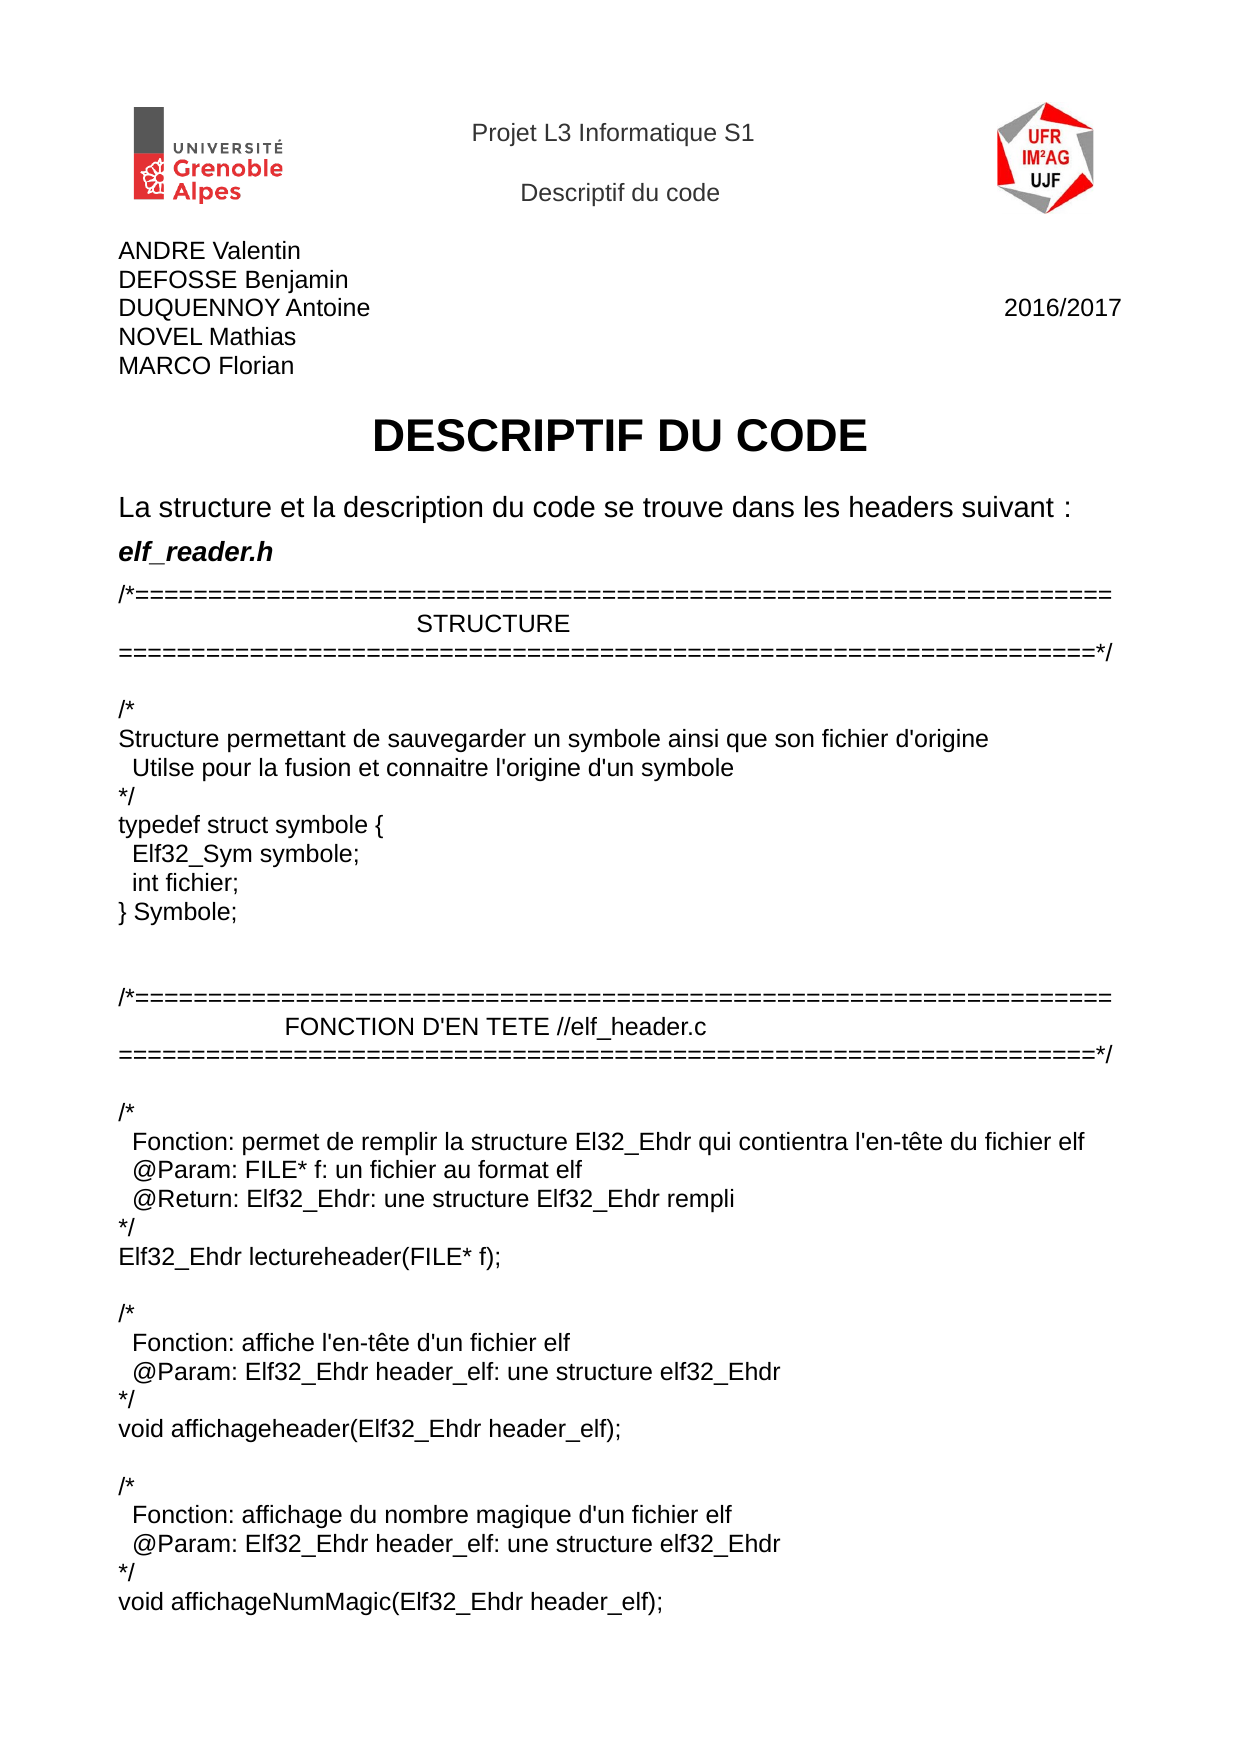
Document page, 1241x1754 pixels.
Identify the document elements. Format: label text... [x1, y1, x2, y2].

subtitle elf_reader.h [118, 536, 1122, 568]
text Fonction: affiche l'en-tête d'un fichier elf [118, 1328, 1122, 1356]
text Fonction: permet de remplir la structure El32_Ehdr qui contientra l'en-tête du fichier elf [118, 1126, 1122, 1155]
text int fichier; [118, 868, 1122, 896]
picture [997, 102, 1094, 214]
text */ [118, 1385, 1122, 1414]
text */ [118, 781, 1122, 810]
picture [133, 107, 283, 204]
text FONCTION D'EN TETE //elf_header.c [118, 1011, 1122, 1040]
text Structure permettant de sauvegarder un symbole ainsi que son fichier d'origine [118, 724, 1122, 753]
text ===================================================================*/ [118, 638, 1122, 666]
text void affichageheader(Elf32_Ehdr header_elf); [118, 1414, 1122, 1443]
text @Param: FILE* f: un fichier au format elf [118, 1155, 1122, 1184]
text @Param: Elf32_Ehdr header_elf: une structure elf32_Ehdr [118, 1529, 1122, 1558]
text DEFOSSE Benjamin [118, 264, 1122, 293]
text /* [118, 1471, 1122, 1500]
text /* [118, 1098, 1122, 1126]
text ANDRE Valentin [118, 236, 1122, 264]
text Elf32_Ehdr lectureheader(FILE* f); [118, 1241, 1122, 1270]
text /*=================================================================== [118, 983, 1122, 1011]
text typedef struct symbole { [118, 810, 1122, 839]
text /* [118, 1299, 1122, 1328]
text La structure et la description du code se trouve dans les headers suivant : [118, 490, 1122, 523]
text DUQUENNOY Antoine 2016/2017 [118, 293, 1122, 322]
text */ [118, 1558, 1122, 1586]
text Fonction: affichage du nombre magique d'un fichier elf [118, 1500, 1122, 1529]
text @Return: Elf32_Ehdr: une structure Elf32_Ehdr rempli [118, 1184, 1122, 1213]
text /* [118, 695, 1122, 724]
text DESCRIPTIF DU CODE [118, 408, 1122, 461]
text */ [118, 1213, 1122, 1241]
text /*=================================================================== [118, 580, 1122, 609]
text ===================================================================*/ [118, 1040, 1122, 1069]
text Utilse pour la fusion et connaitre l'origine d'un symbole [118, 753, 1122, 781]
text NOVEL Mathias [118, 322, 1122, 351]
text STRUCTURE [118, 609, 1122, 638]
text void affichageNumMagic(Elf32_Ehdr header_elf); [118, 1586, 1122, 1615]
text Elf32_Sym symbole; [118, 839, 1122, 868]
text @Param: Elf32_Ehdr header_elf: une structure elf32_Ehdr [118, 1356, 1122, 1385]
text } Symbole; [118, 896, 1122, 925]
text MARCO Florian [118, 351, 1122, 379]
